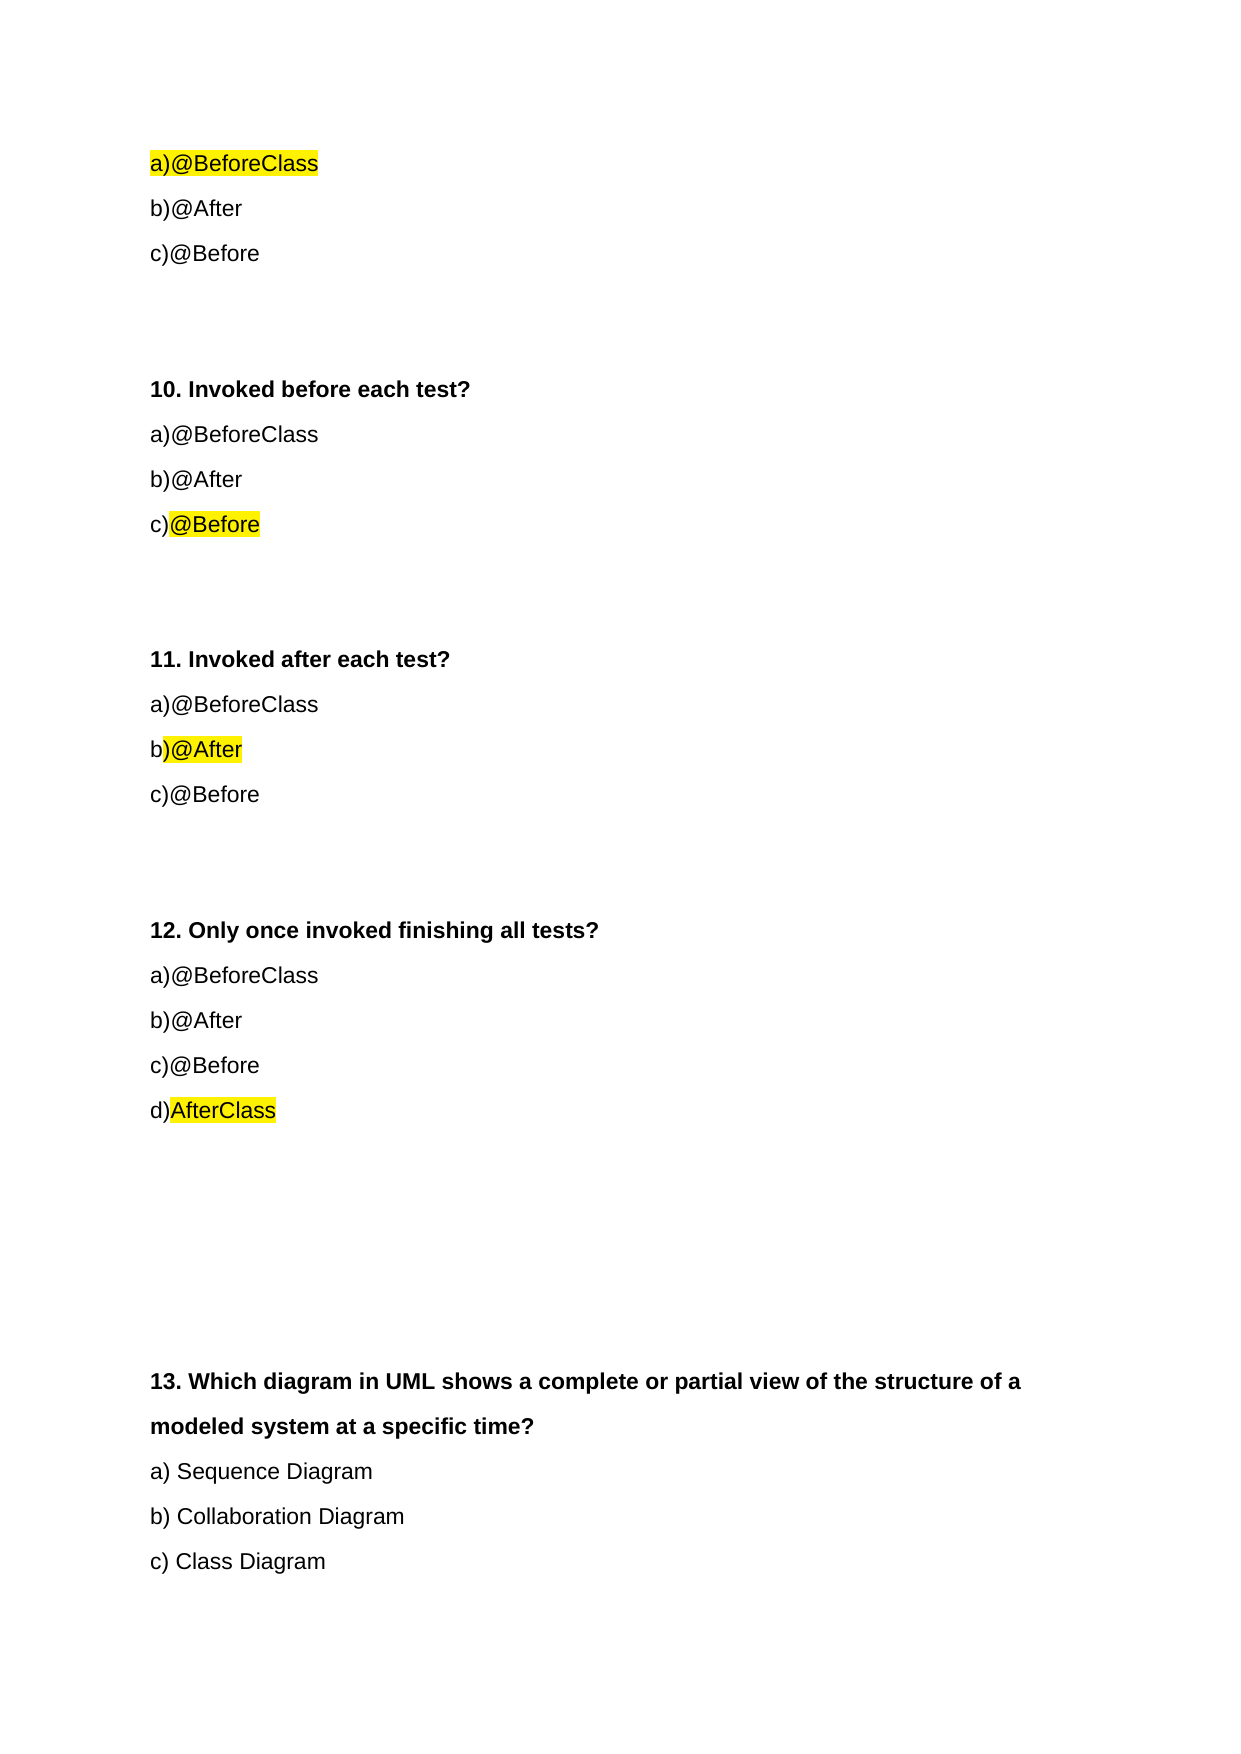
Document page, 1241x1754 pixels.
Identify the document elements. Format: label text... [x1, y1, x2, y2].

text c) Class Diagram [150, 1548, 1090, 1574]
text b)@After [150, 1007, 1090, 1033]
text 13. Which diagram in UML shows a complete or partial view of the structure of a [150, 1368, 1090, 1394]
text c)@Before [150, 240, 1090, 267]
text a)@BeforeClass [150, 150, 1090, 176]
text 12. Only once invoked finishing all tests? [150, 917, 1090, 943]
text 10. Invoked before each test? [150, 376, 1090, 402]
text 11. Invoked after each test? [150, 646, 1090, 672]
text b)@After [150, 466, 1090, 492]
text b) Collaboration Diagram [150, 1503, 1090, 1529]
text modeled system at a specific time? [150, 1413, 1090, 1439]
text a) Sequence Diagram [150, 1458, 1090, 1484]
text a)@BeforeClass [150, 691, 1090, 718]
text b)@After [150, 736, 1090, 763]
text a)@BeforeClass [150, 962, 1090, 988]
text c)@Before [150, 1052, 1090, 1078]
text b)@After [150, 195, 1090, 221]
text c)@Before [150, 511, 1090, 537]
text d)AfterClass [150, 1097, 1090, 1123]
text c)@Before [150, 781, 1090, 808]
text a)@BeforeClass [150, 421, 1090, 447]
